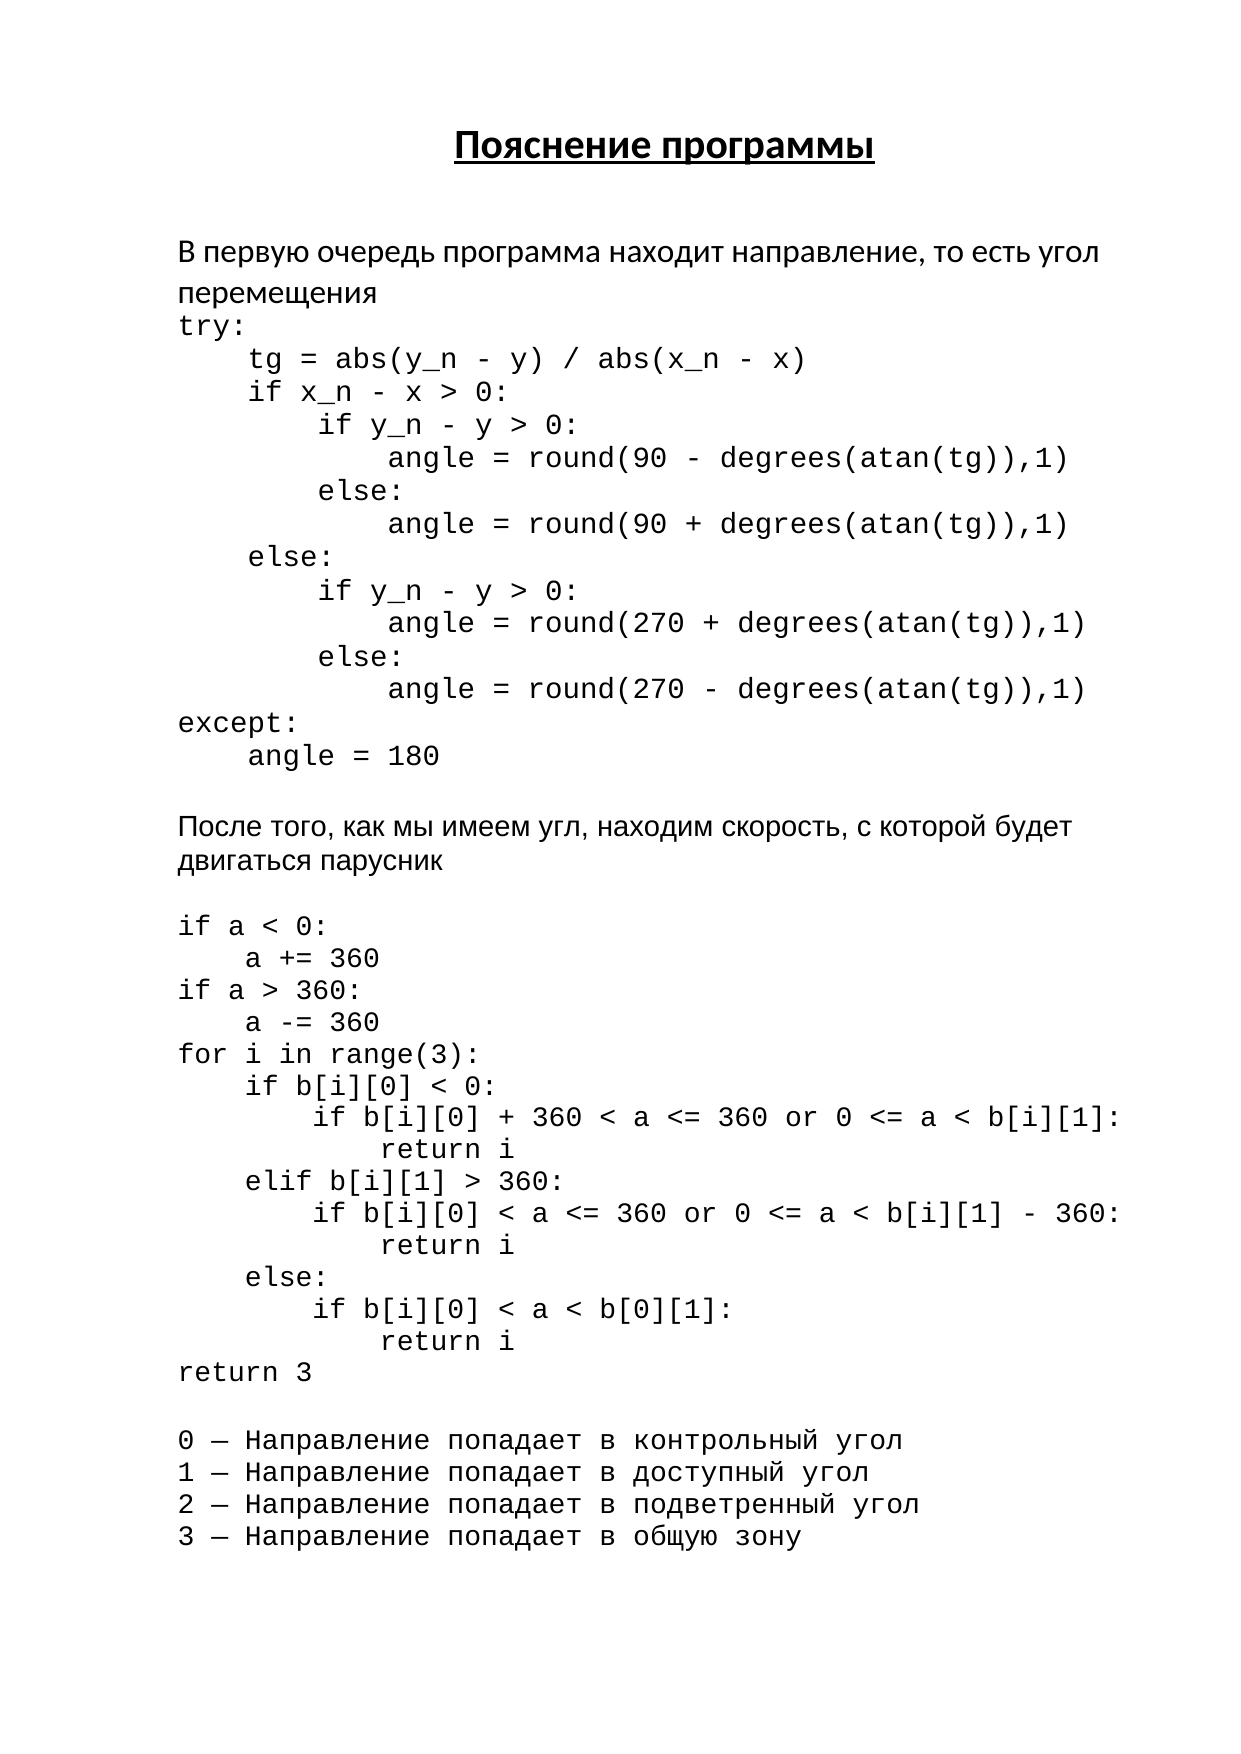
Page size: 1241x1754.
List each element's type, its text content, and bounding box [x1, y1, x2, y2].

text 1 — Направление попадает в доступный угол [177, 1458, 1152, 1489]
text 3 — Направление попадает в общую зону [177, 1521, 1152, 1553]
text 2 — Направление попадает в подветренный угол [177, 1489, 1152, 1521]
text Пояснение программы [177, 118, 1152, 169]
text После того, как мы имеем угл, находим скорость, с которой будет двигаться парусник [177, 809, 1152, 876]
text 0 — Направление попадает в контрольный угол [177, 1426, 1152, 1458]
text if a < 0: a += 360 if a > 360: a -= 360 for i in range(3): if b[i][0] < 0: if b[i][0] + 360 < a <= 360 or 0 <= a < b[i][1]: return i elif b[i][1] > 360: if b[i][0] < a <= 360 or 0 <= a < b[i][1] - 360: return i else: if b[i][0] < a < b[0][1]: return i return 3 [177, 912, 1152, 1390]
text В первую очередь программа находит направление, то есть угол перемещения [177, 230, 1152, 311]
text try: tg = abs(y_n - y) / abs(x_n - x) if x_n - x > 0: if y_n - y > 0: angle = round(90 - degrees(atan(tg)),1) else: angle = round(90 + degrees(atan(tg)),1) else: if y_n - y > 0: angle = round(270 + degrees(atan(tg)),1) else: angle = round(270 - degrees(atan(tg)),1) except: angle = 180 [177, 311, 1152, 774]
